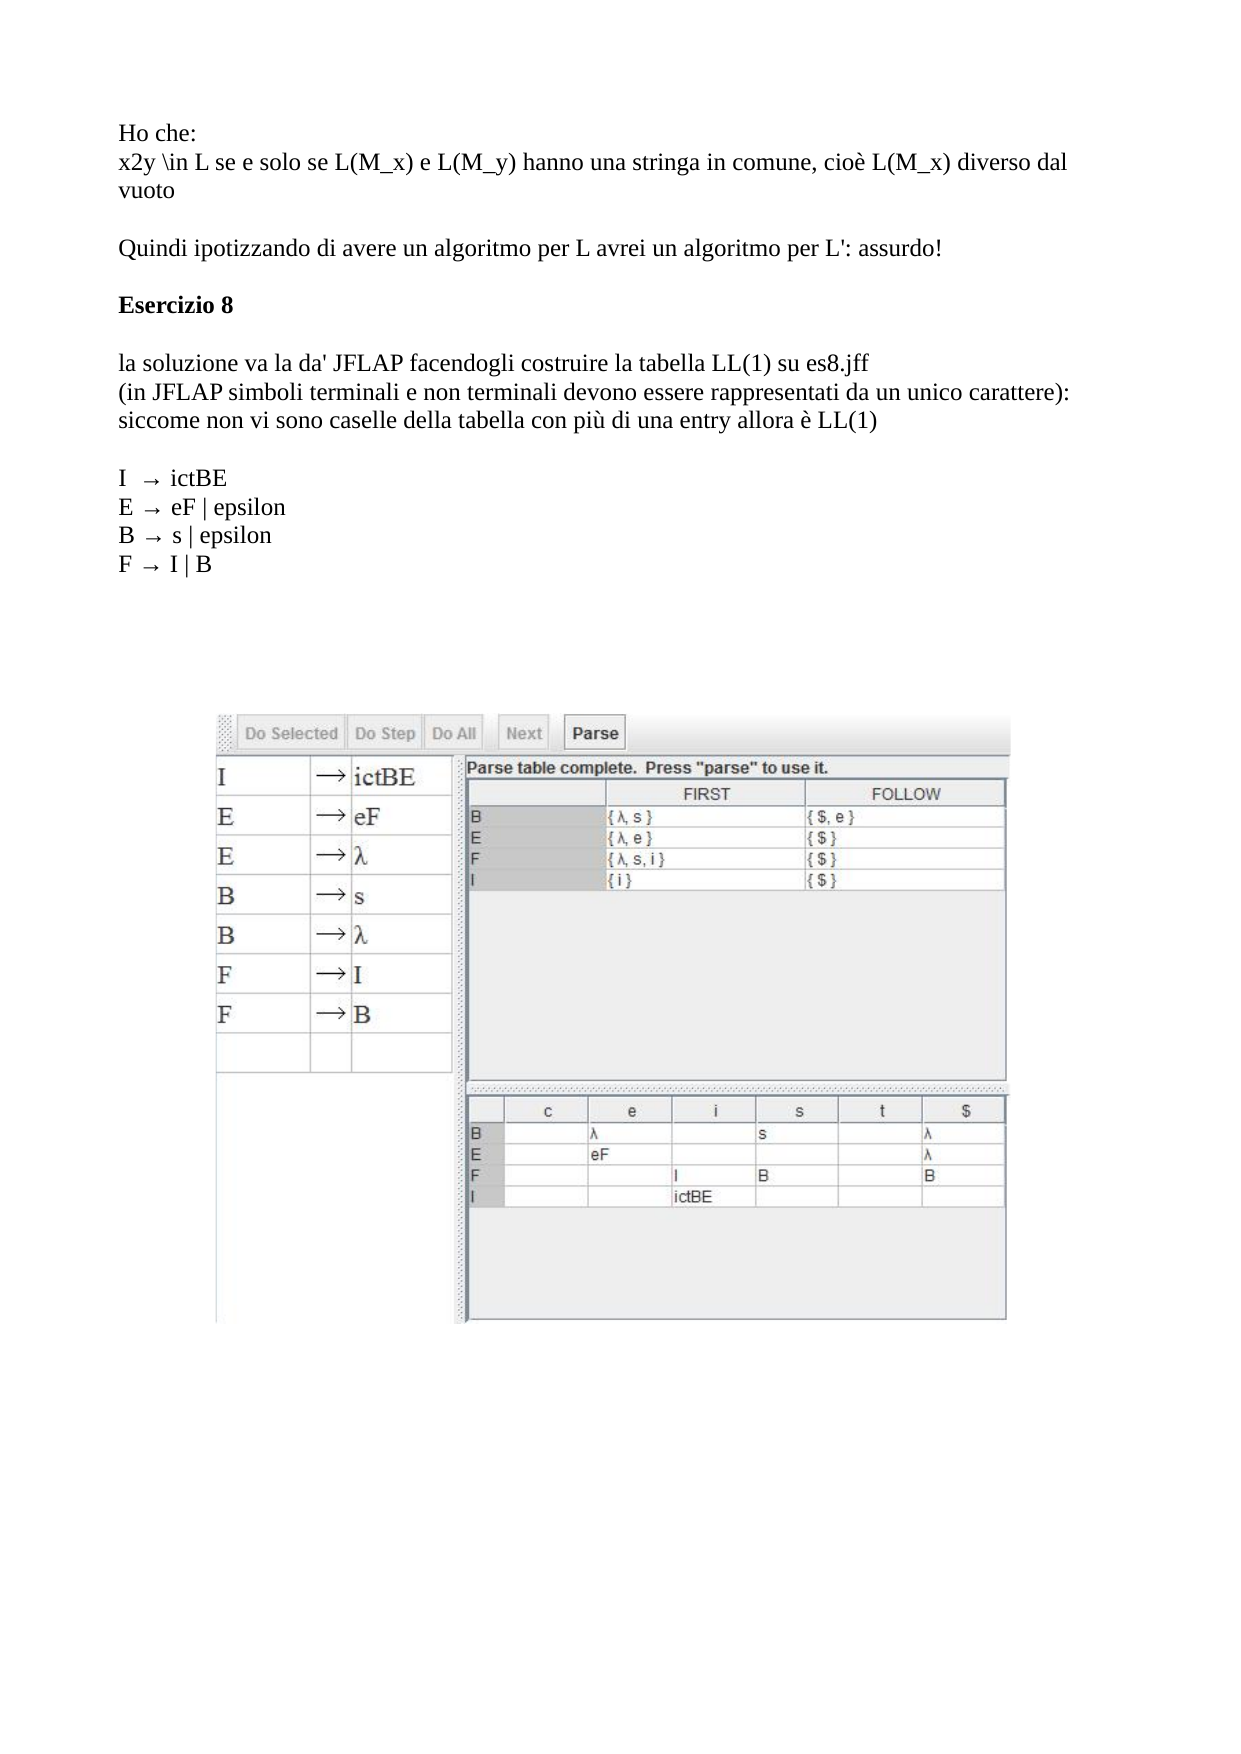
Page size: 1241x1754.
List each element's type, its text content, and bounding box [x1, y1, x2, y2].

text x2y \in L se e solo se L(M_x) e L(M_y) hanno una stringa in comune, cioè L(M_x) diverso dal vuoto [118, 147, 1122, 204]
picture [215, 713, 1011, 1324]
text I → ictBE [118, 463, 1122, 492]
text F → I | B [118, 549, 1122, 578]
text (in JFLAP simboli terminali e non terminali devono essere rappresentati da un unico carattere): [118, 377, 1122, 406]
text E → eF | epsilon [118, 492, 1122, 521]
text Esercizio 8 [118, 291, 1122, 319]
text B → s | epsilon [118, 521, 1122, 549]
text siccome non vi sono caselle della tabella con più di una entry allora è LL(1) [118, 406, 1122, 434]
text Ho che: [118, 118, 1122, 147]
text la soluzione va la da' JFLAP facendogli costruire la tabella LL(1) su es8.jff [118, 348, 1122, 377]
text Quindi ipotizzando di avere un algoritmo per L avrei un algoritmo per L': assurdo! [118, 233, 1122, 262]
